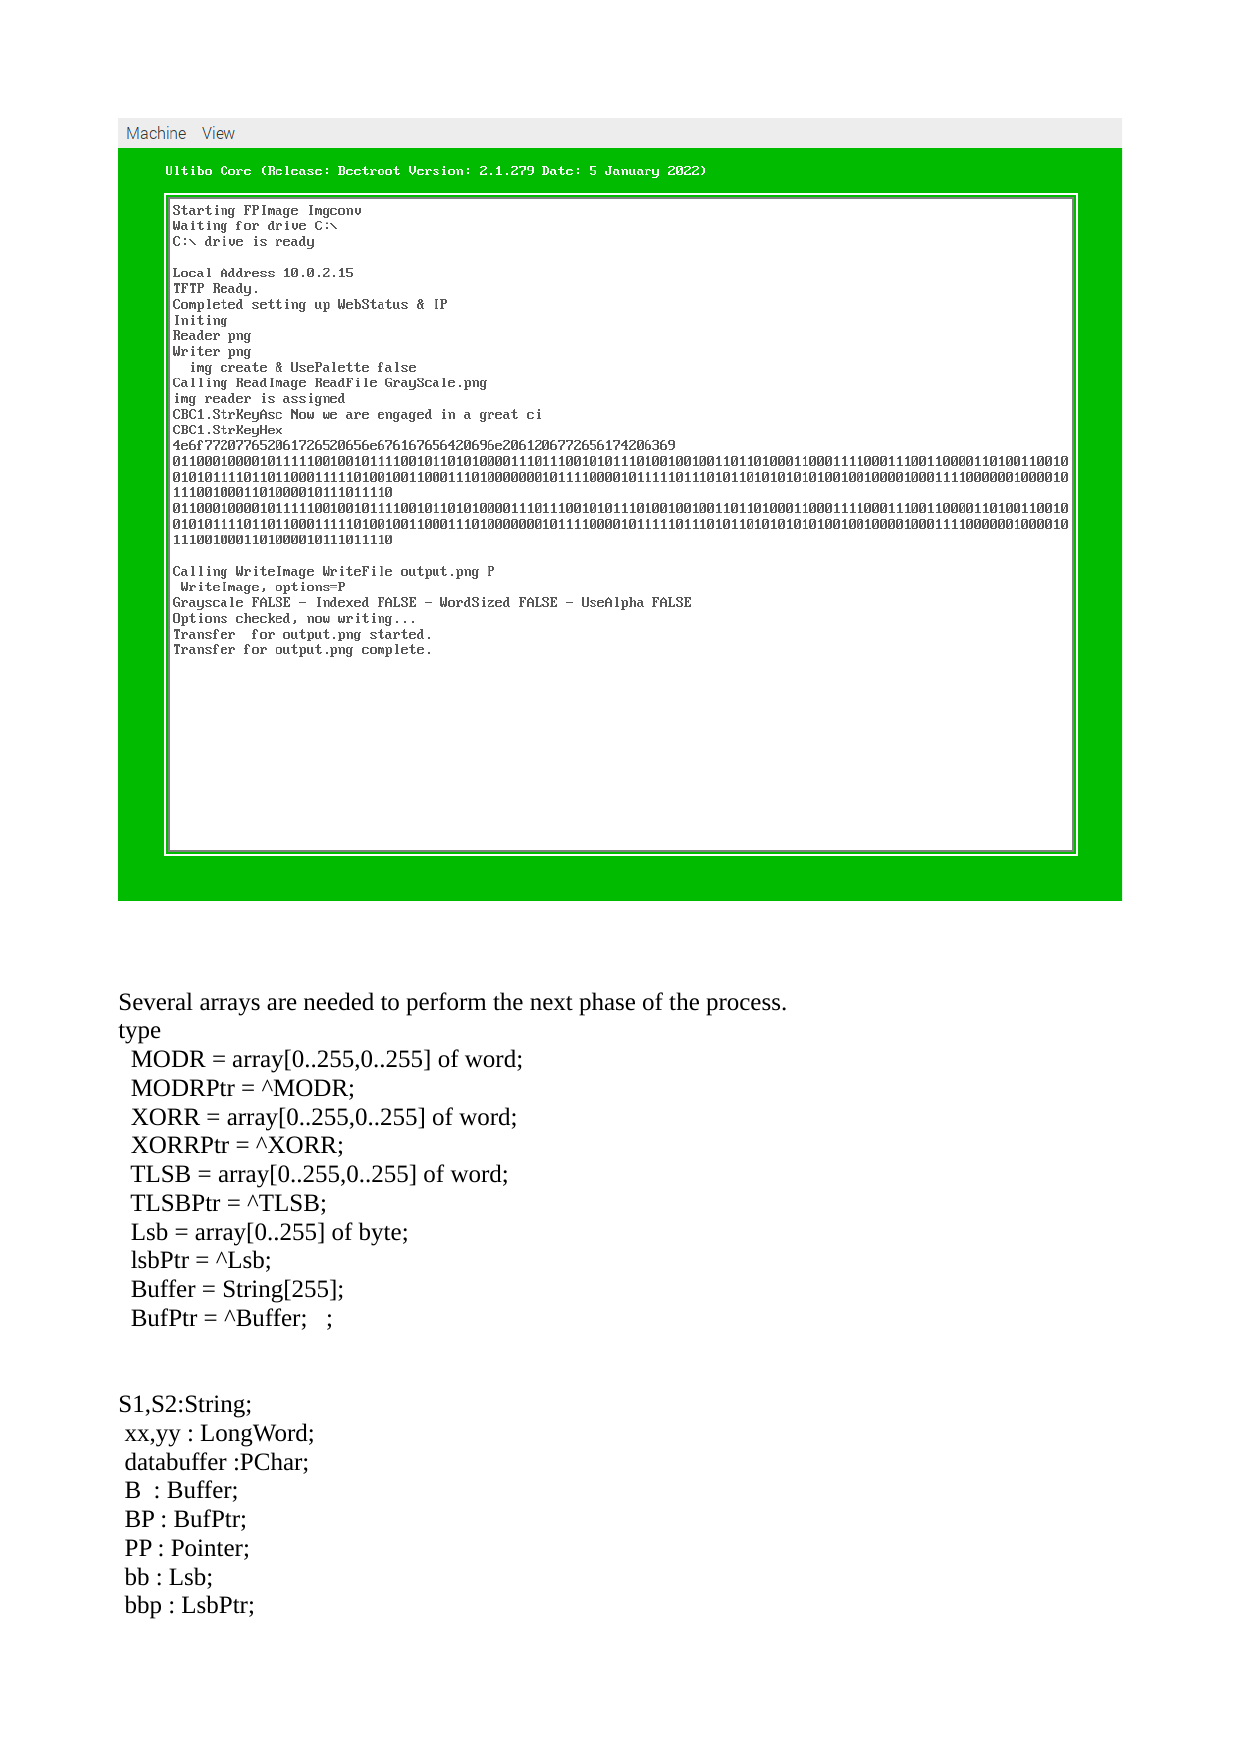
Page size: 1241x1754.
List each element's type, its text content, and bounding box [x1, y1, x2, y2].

text Several arrays are needed to perform the next phase of the process. [118, 987, 1122, 1015]
text TLSBPtr = ^TLSB; [118, 1188, 1122, 1217]
text S1,S2:String; [118, 1389, 1122, 1418]
text XORRPtr = ^XORR; [118, 1130, 1122, 1159]
text type [118, 1015, 1122, 1044]
text XORR = array[0..255,0..255] of word; [118, 1102, 1122, 1130]
text BufPtr = ^Buffer; ; [118, 1303, 1122, 1332]
text TLSB = array[0..255,0..255] of word; [118, 1159, 1122, 1188]
text bb : Lsb; [118, 1562, 1122, 1590]
text databuffer :PChar; [118, 1447, 1122, 1475]
text xx,yy : LongWord; [118, 1418, 1122, 1447]
text MODR = array[0..255,0..255] of word; [118, 1044, 1122, 1073]
text BP : BufPtr; [118, 1504, 1122, 1533]
text bbp : LsbPtr; [118, 1590, 1122, 1619]
picture [118, 118, 1123, 901]
text B : Buffer; [118, 1475, 1122, 1504]
text lsbPtr = ^Lsb; [118, 1245, 1122, 1274]
text Lsb = array[0..255] of byte; [118, 1217, 1122, 1245]
text Buffer = String[255]; [118, 1274, 1122, 1303]
text PP : Pointer; [118, 1533, 1122, 1562]
text MODRPtr = ^MODR; [118, 1073, 1122, 1102]
